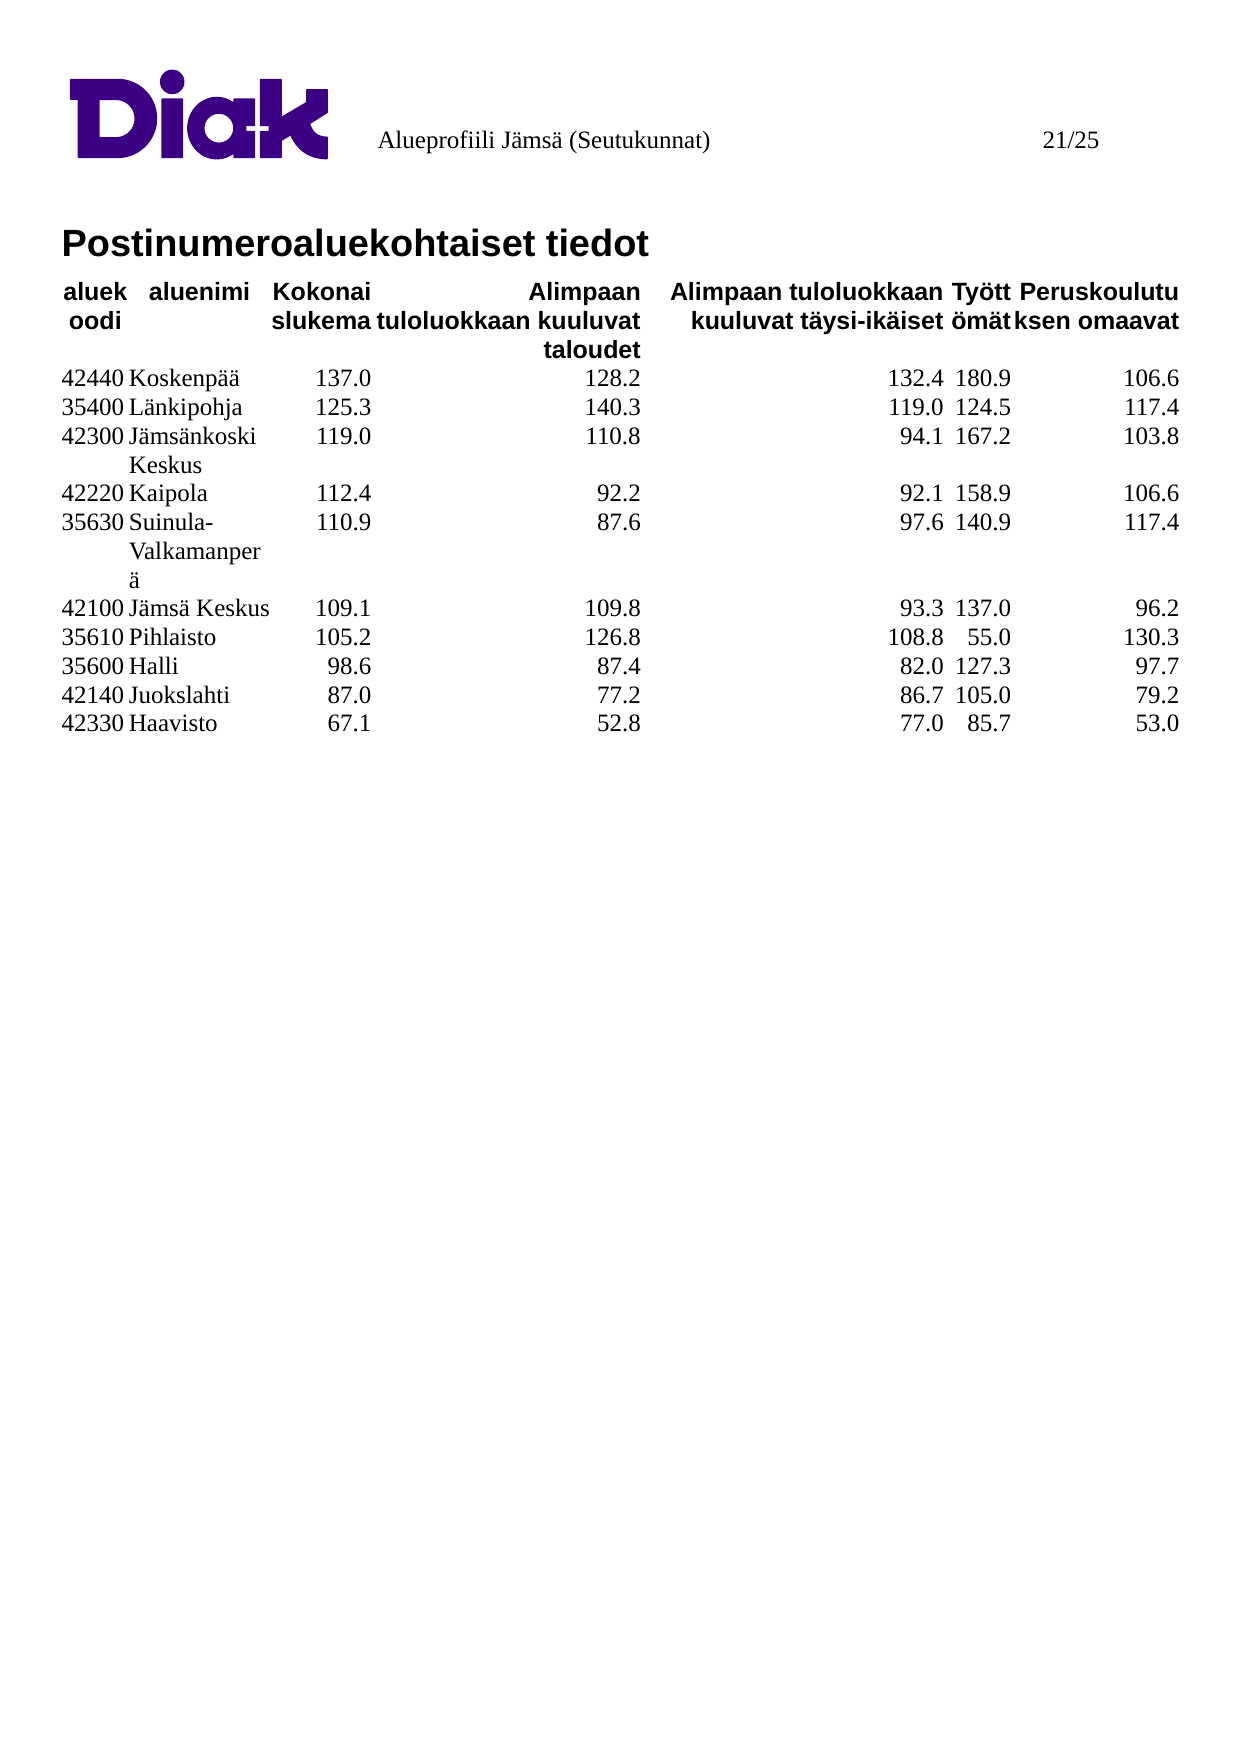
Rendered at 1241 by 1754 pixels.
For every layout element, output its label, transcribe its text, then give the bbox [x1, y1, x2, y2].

table_cell 42220 [61, 479, 129, 507]
table_cell 97.6 [640, 507, 943, 593]
table_cell 96.2 [1011, 594, 1179, 622]
table_cell 125.3 [270, 392, 371, 421]
table_cell 140.3 [371, 392, 640, 421]
table_cell 167.2 [943, 421, 1011, 478]
table_cell 105.0 [943, 680, 1011, 708]
table_cell 105.2 [270, 622, 371, 651]
table_cell Suinula-Valkamanperä [129, 507, 270, 593]
table_cell 108.8 [640, 622, 943, 651]
table_cell 130.3 [1011, 622, 1179, 651]
table_header Peruskoulutuksen omaavat [1011, 277, 1179, 363]
table_cell 117.4 [1011, 392, 1179, 421]
table_header Alimpaan tuloluokkaan kuuluvat taloudet [371, 277, 640, 363]
table_cell 42300 [61, 421, 129, 478]
table_cell 35630 [61, 507, 129, 593]
table_cell 180.9 [943, 364, 1011, 392]
table_cell 42330 [61, 709, 129, 737]
table_header Työttömät [943, 277, 1011, 363]
table_cell 110.8 [371, 421, 640, 478]
table_cell 86.7 [640, 680, 943, 708]
table_cell 124.5 [943, 392, 1011, 421]
table_cell 158.9 [943, 479, 1011, 507]
table_cell 35400 [61, 392, 129, 421]
table_cell Juokslahti [129, 680, 270, 708]
table_cell 87.0 [270, 680, 371, 708]
table_header Alimpaan tuloluokkaan kuuluvat täysi-ikäiset [640, 277, 943, 363]
table_cell 87.4 [371, 651, 640, 680]
table_cell 67.1 [270, 709, 371, 737]
table_cell 140.9 [943, 507, 1011, 593]
table_cell Pihlaisto [129, 622, 270, 651]
table_cell 94.1 [640, 421, 943, 478]
table_cell 77.0 [640, 709, 943, 737]
table_cell 42140 [61, 680, 129, 708]
table_header aluekoodi [61, 277, 129, 363]
table_cell 93.3 [640, 594, 943, 622]
table_cell 103.8 [1011, 421, 1179, 478]
table_cell 42100 [61, 594, 129, 622]
table_cell 117.4 [1011, 507, 1179, 593]
table_cell 85.7 [943, 709, 1011, 737]
table_cell 42440 [61, 364, 129, 392]
table_cell 109.8 [371, 594, 640, 622]
table_cell 110.9 [270, 507, 371, 593]
table_cell 137.0 [270, 364, 371, 392]
table_cell 127.3 [943, 651, 1011, 680]
table_cell 52.8 [371, 709, 640, 737]
table_cell 53.0 [1011, 709, 1179, 737]
table_cell 79.2 [1011, 680, 1179, 708]
table_cell Halli [129, 651, 270, 680]
table_cell 112.4 [270, 479, 371, 507]
table_cell 119.0 [270, 421, 371, 478]
table_cell 106.6 [1011, 364, 1179, 392]
table_cell 106.6 [1011, 479, 1179, 507]
table_cell 98.6 [270, 651, 371, 680]
table_cell Koskenpää [129, 364, 270, 392]
table_cell 128.2 [371, 364, 640, 392]
table_cell 92.1 [640, 479, 943, 507]
table_cell 82.0 [640, 651, 943, 680]
table_cell 87.6 [371, 507, 640, 593]
table_cell 97.7 [1011, 651, 1179, 680]
table_cell 126.8 [371, 622, 640, 651]
table_cell 77.2 [371, 680, 640, 708]
table_cell Haavisto [129, 709, 270, 737]
table_cell 35610 [61, 622, 129, 651]
table_cell 35600 [61, 651, 129, 680]
table_cell Kaipola [129, 479, 270, 507]
table_header aluenimi [129, 277, 270, 363]
table_cell Jämsänkoski Keskus [129, 421, 270, 478]
table_cell 137.0 [943, 594, 1011, 622]
table_header Kokonaislukema [270, 277, 371, 363]
table_cell 55.0 [943, 622, 1011, 651]
table_cell 109.1 [270, 594, 371, 622]
table_cell Jämsä Keskus [129, 594, 270, 622]
subtitle Postinumeroaluekohtaiset tiedot [61, 221, 1179, 265]
table_cell 132.4 [640, 364, 943, 392]
table_cell 92.2 [371, 479, 640, 507]
table_cell 119.0 [640, 392, 943, 421]
table_cell Länkipohja [129, 392, 270, 421]
